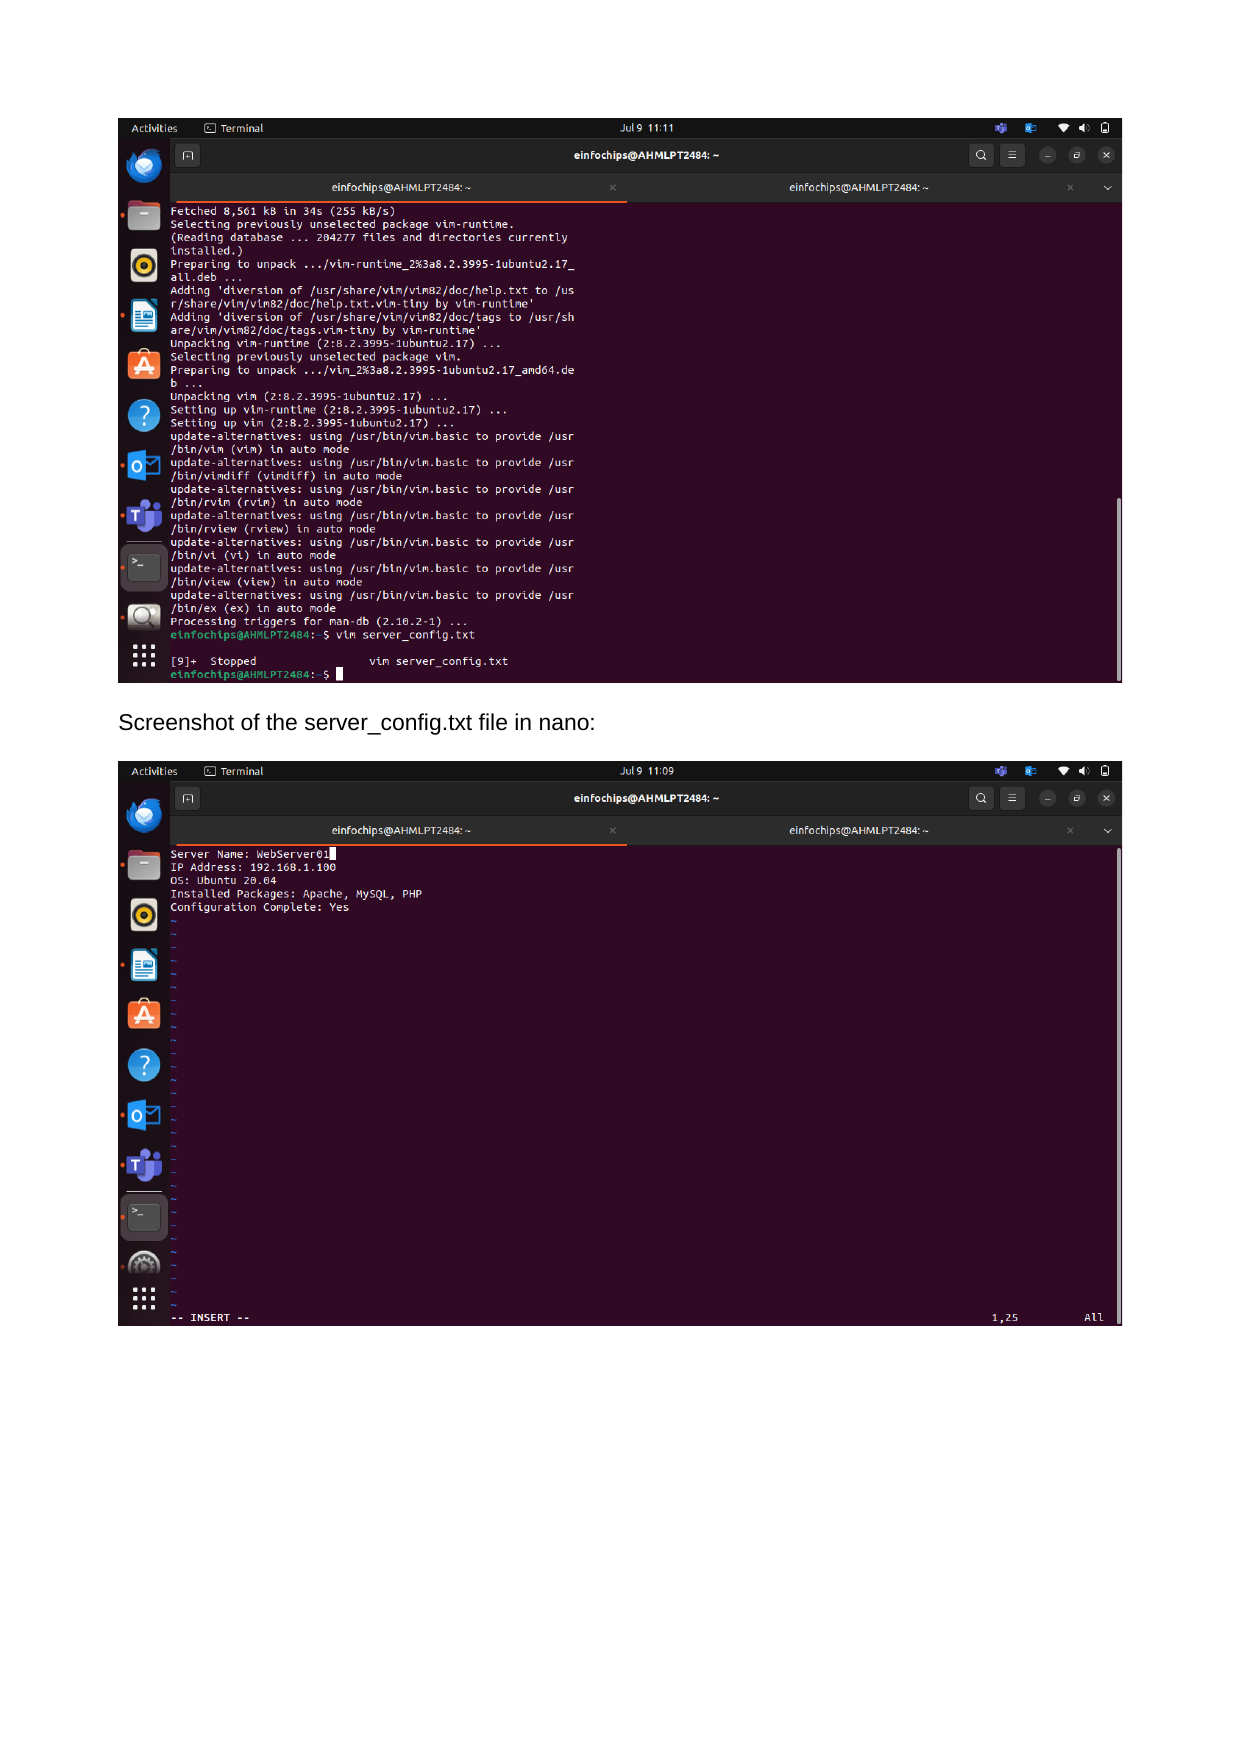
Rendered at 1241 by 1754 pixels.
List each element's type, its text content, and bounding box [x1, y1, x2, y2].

picture [118, 118, 1123, 683]
picture [118, 761, 1123, 1326]
text Screenshot of the server_config.txt file in nano: [118, 709, 1122, 735]
